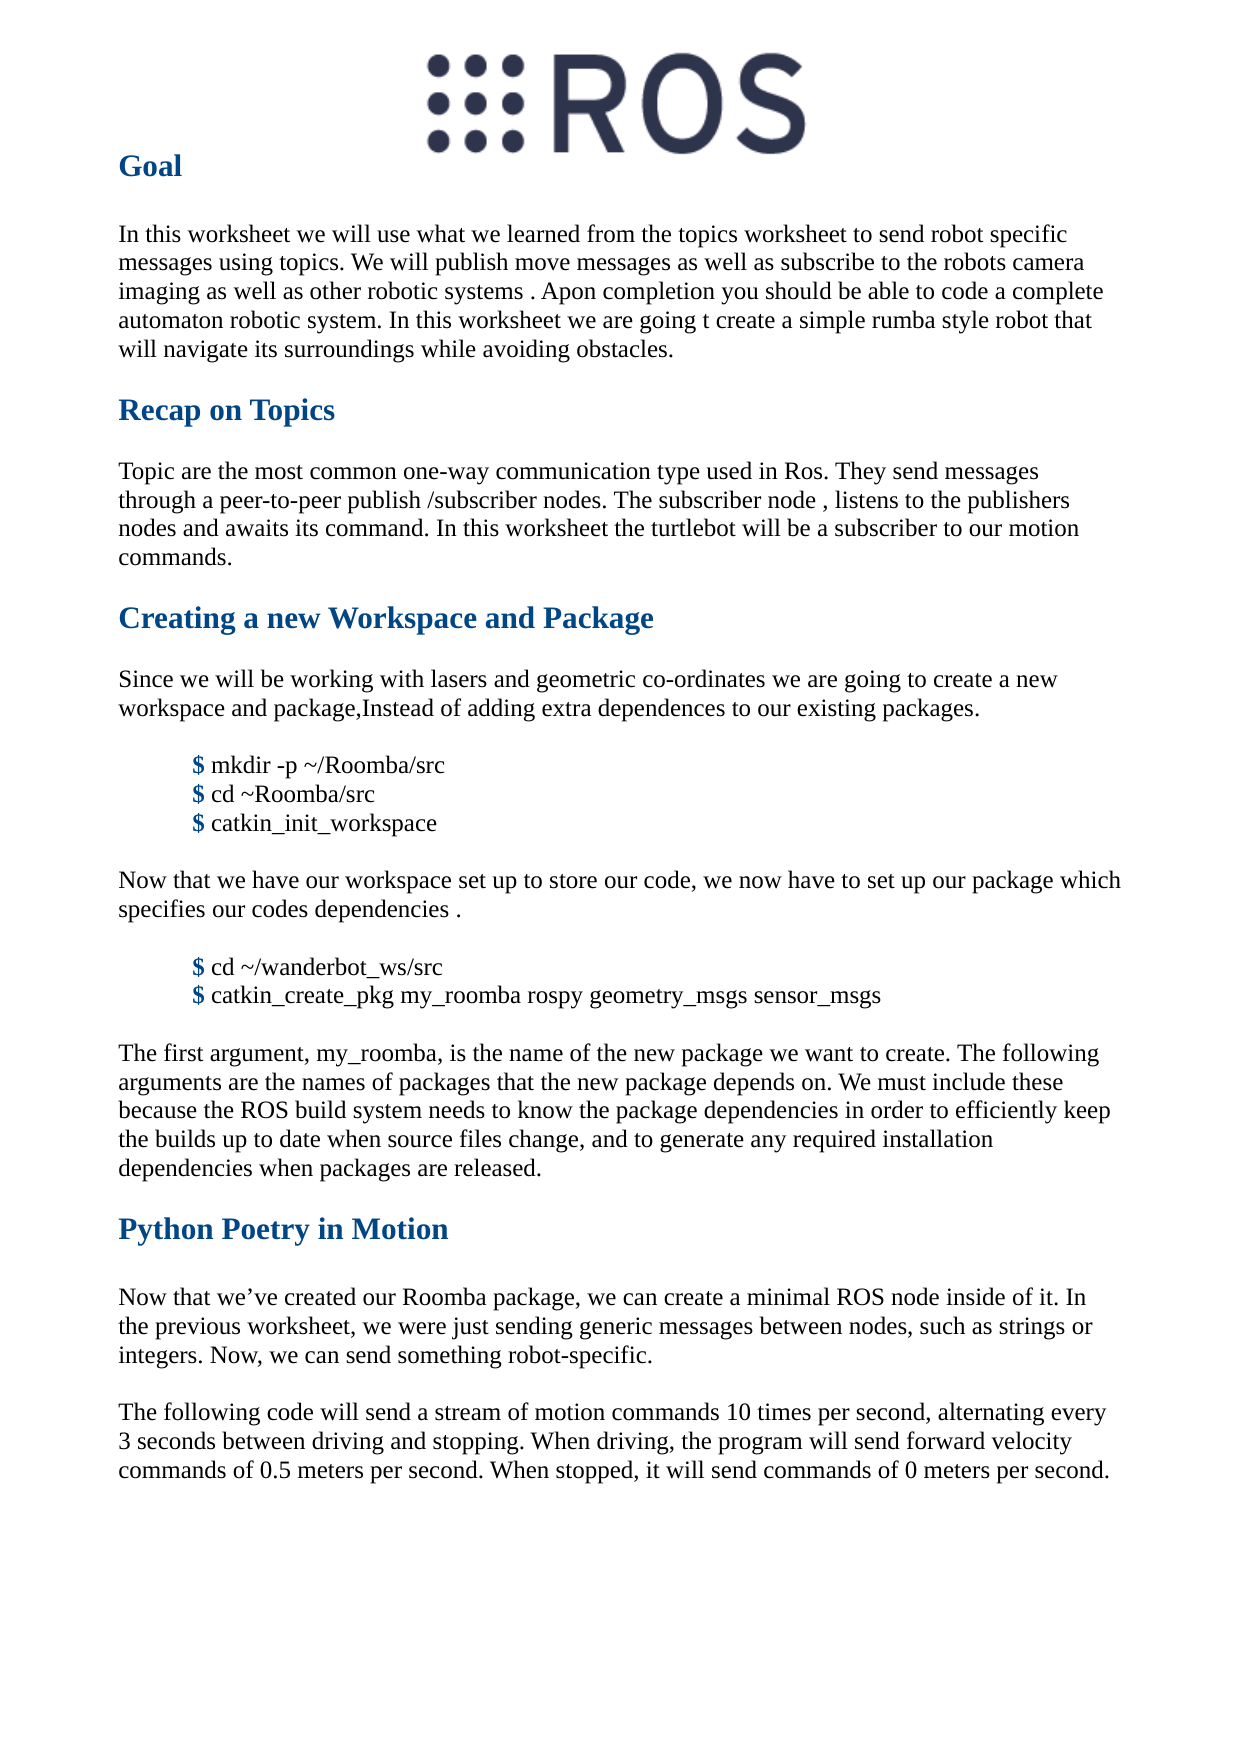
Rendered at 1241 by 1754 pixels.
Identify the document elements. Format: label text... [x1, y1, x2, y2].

text $ mkdir -p ~/Roomba/src [118, 751, 1122, 779]
text Recap on Topics [118, 391, 1122, 427]
text Python Poetry in Motion [118, 1211, 1122, 1247]
text $ cd ~Roomba/src [118, 779, 1122, 808]
text Creating a new Workspace and Package [118, 600, 1122, 636]
text $ cd ~/wanderbot_ws/src [118, 952, 1122, 981]
picture [421, 47, 819, 162]
text In this worksheet we will use what we learned from the topics worksheet to send robot specific messages using topics. We will publish move messages as well as subscribe to the robots camera imaging as well as other robotic systems . Apon completion you should be able to code a complete automaton robotic system. In this worksheet we are going t create a simple rumba style robot that will navigate its surroundings while avoiding obstacles. [118, 219, 1122, 362]
text Now that we’ve created our Roomba package, we can create a minimal ROS node inside of it. In the previous worksheet, we were just sending generic messages between nodes, such as strings or integers. Now, we can send something robot-specific. [118, 1282, 1122, 1369]
text Topic are the most common one-way communication type used in Ros. They send messages through a peer-to-peer publish /subscriber nodes. The subscriber node , listens to the publishers nodes and awaits its command. In this worksheet the turtlebot will be a subscriber to our motion commands. [118, 456, 1122, 571]
text Now that we have our workspace set up to store our code, we now have to set up our package which specifies our codes dependencies . [118, 866, 1122, 923]
text Since we will be working with lasers and geometric co-ordinates we are going to create a new workspace and package,Instead of adding extra dependences to our existing packages. [118, 664, 1122, 722]
text The following code will send a stream of motion commands 10 times per second, alternating every 3 seconds between driving and stopping. When driving, the program will send forward velocity commands of 0.5 meters per second. When stopped, it will send commands of 0 meters per second. [118, 1397, 1122, 1484]
text $ catkin_init_workspace [118, 808, 1122, 837]
text $ catkin_create_pkg my_roomba rospy geometry_msgs sensor_msgs [118, 981, 1122, 1009]
text Goal [118, 147, 1122, 183]
text The first argument, my_roomba, is the name of the new package we want to create. The following arguments are the names of packages that the new package depends on. We must include these because the ROS build system needs to know the package dependencies in order to efficiently keep the builds up to date when source files change, and to generate any required installation dependencies when packages are released. [118, 1038, 1122, 1182]
